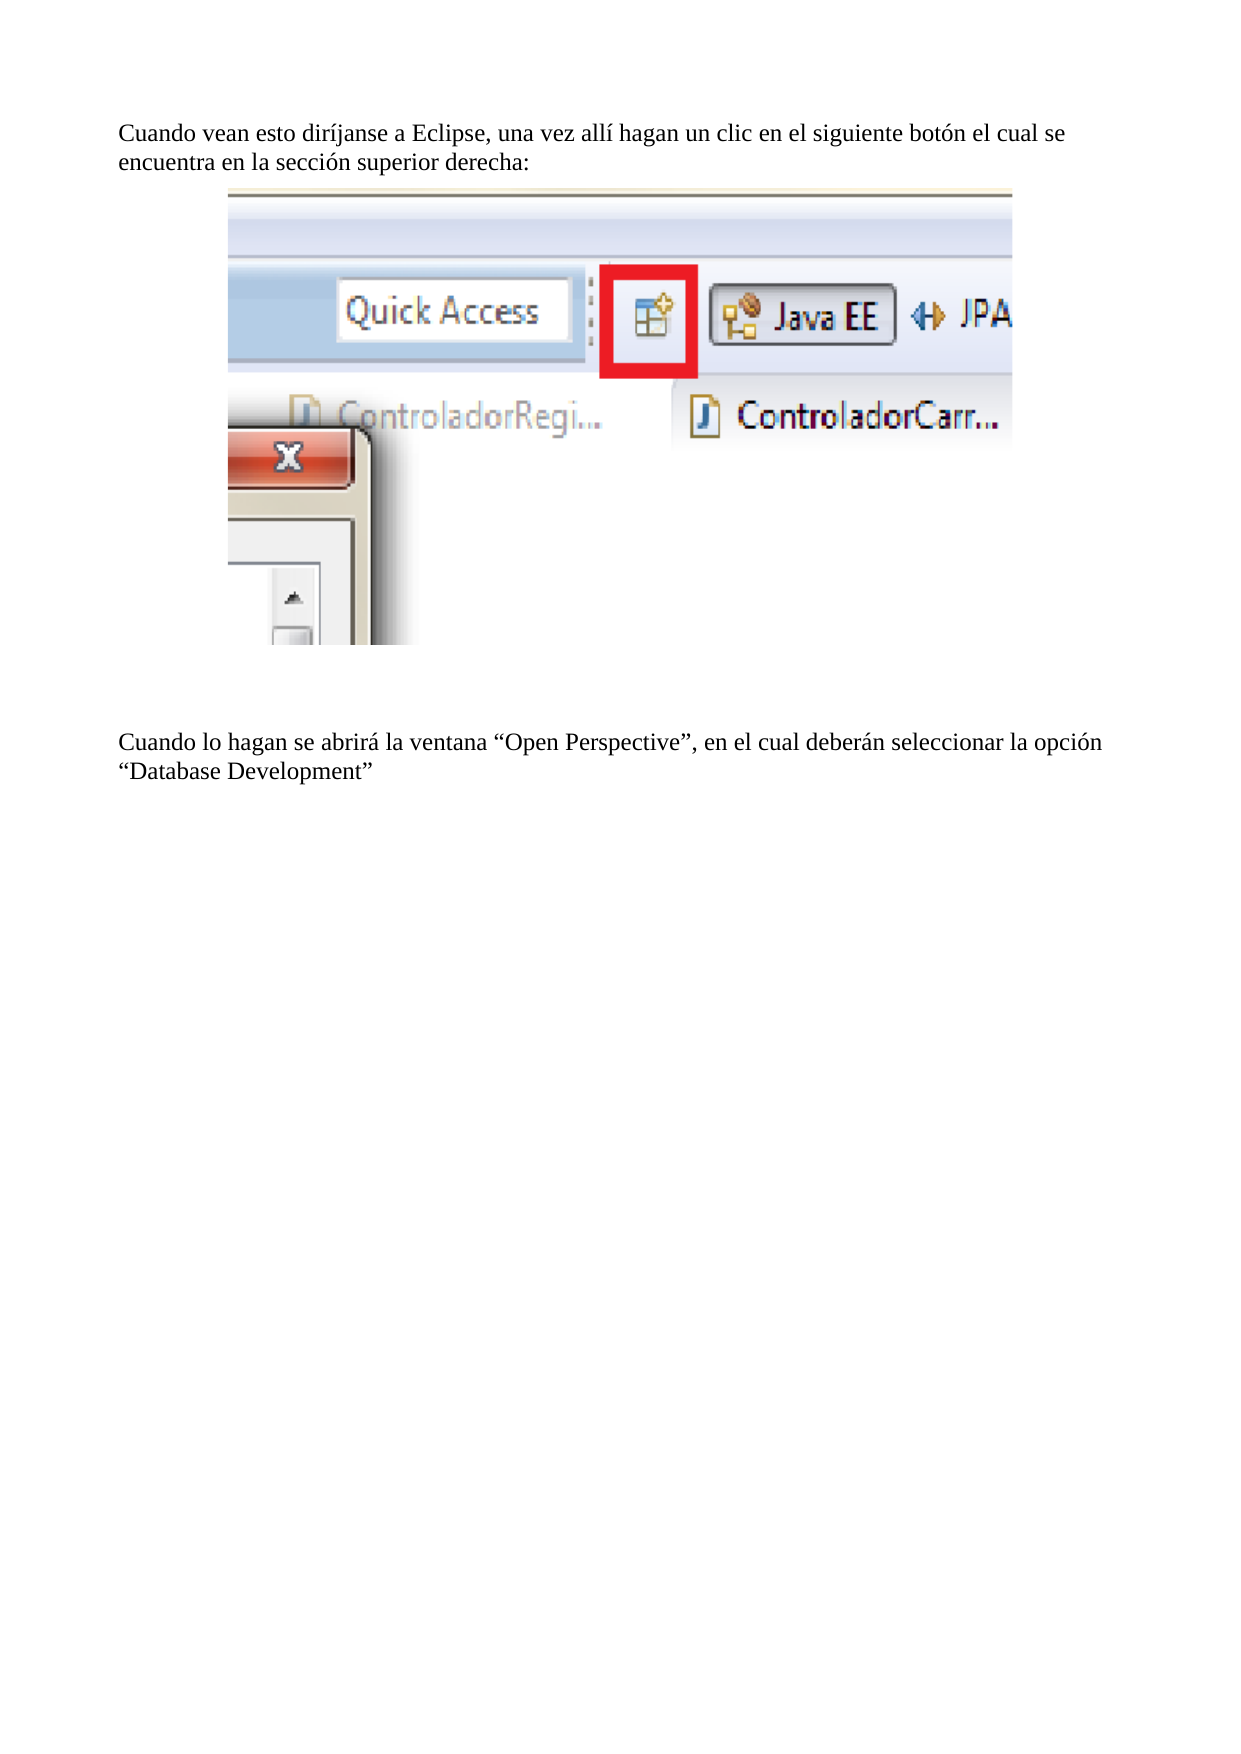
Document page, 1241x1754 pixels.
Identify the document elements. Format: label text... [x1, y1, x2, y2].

text Cuando vean esto diríjanse a Eclipse, una vez allí hagan un clic en el siguiente botón el cual se encuentra en la sección superior derecha: [118, 118, 1122, 176]
text Cuando lo hagan se abrirá la ventana “Open Perspective”, en el cual deberán seleccionar la opción “Database Development” [118, 727, 1122, 784]
picture [227, 188, 1013, 645]
